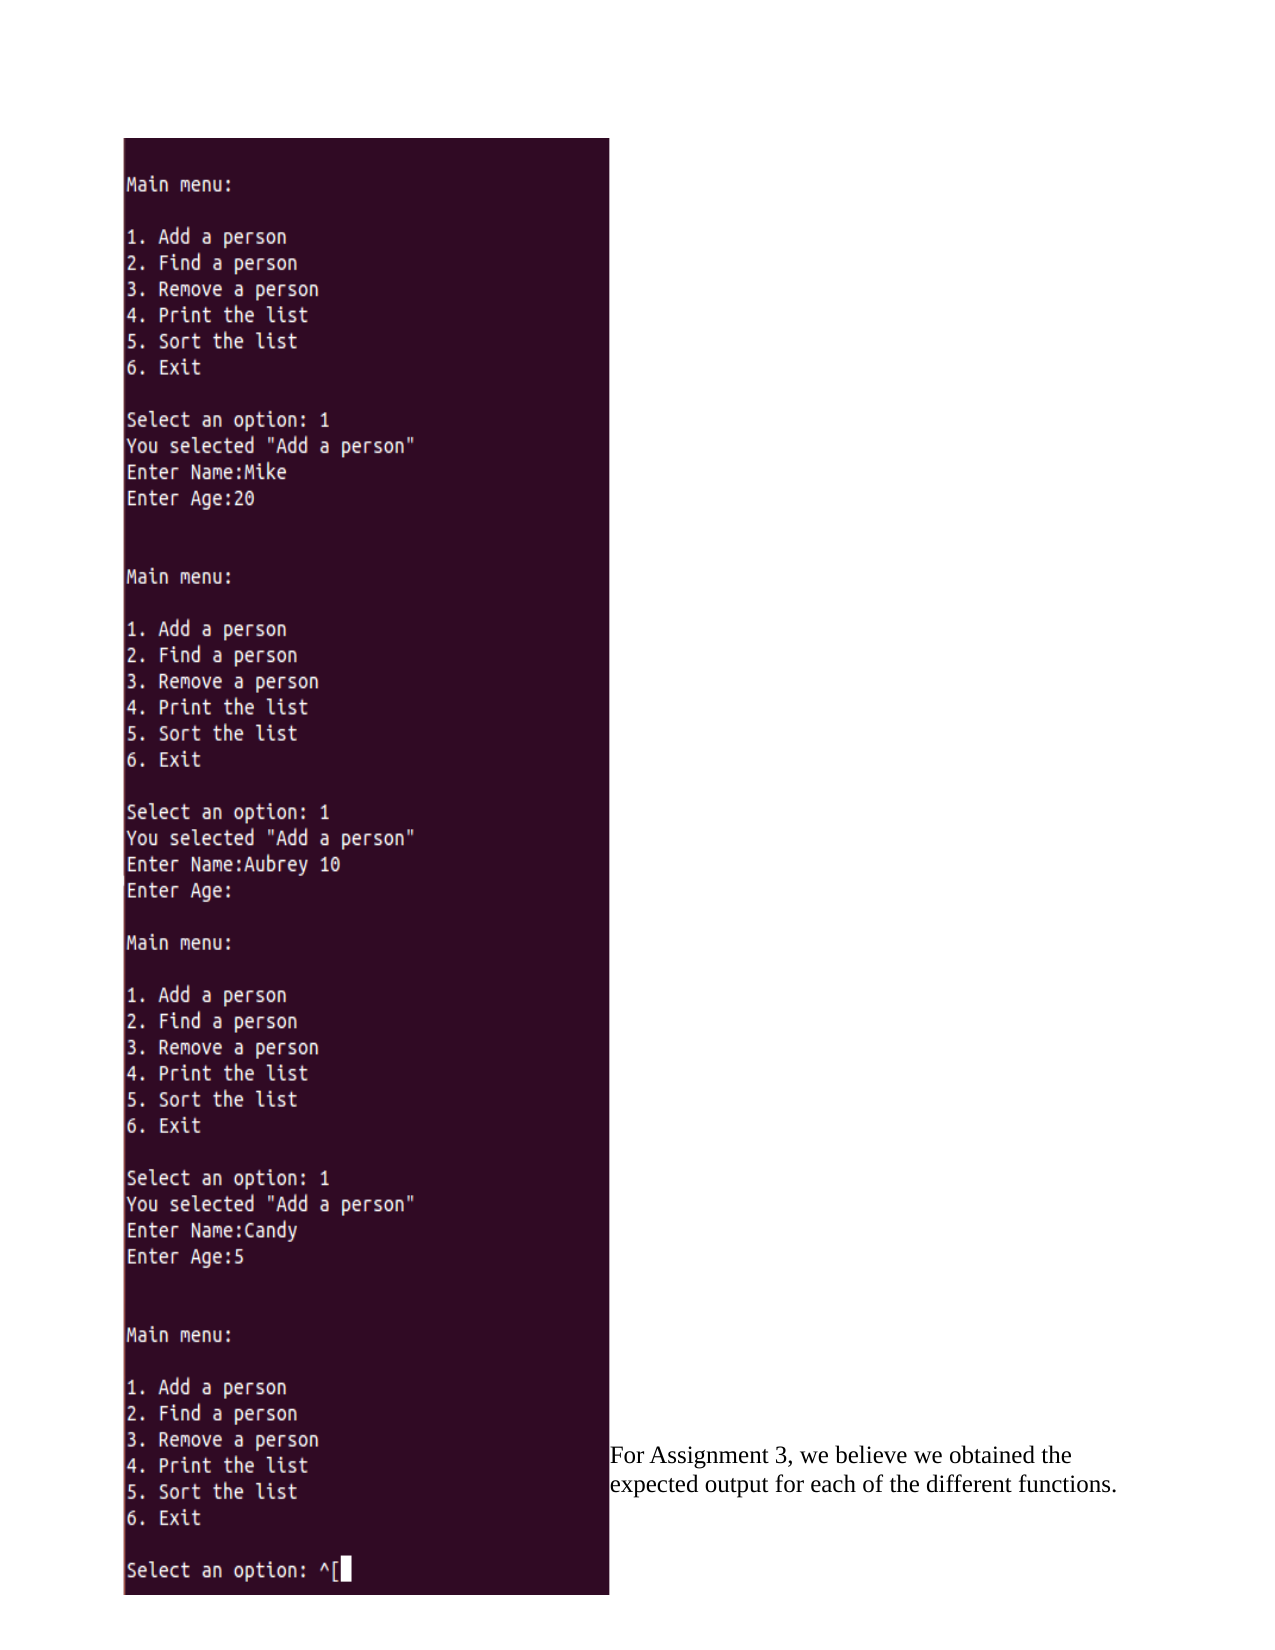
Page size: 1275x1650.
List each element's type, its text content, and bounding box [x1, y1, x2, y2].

text For Assignment 3, we believe we obtained the expected output for each of the different functions. [610, 1441, 1157, 1498]
picture [123, 138, 610, 1595]
